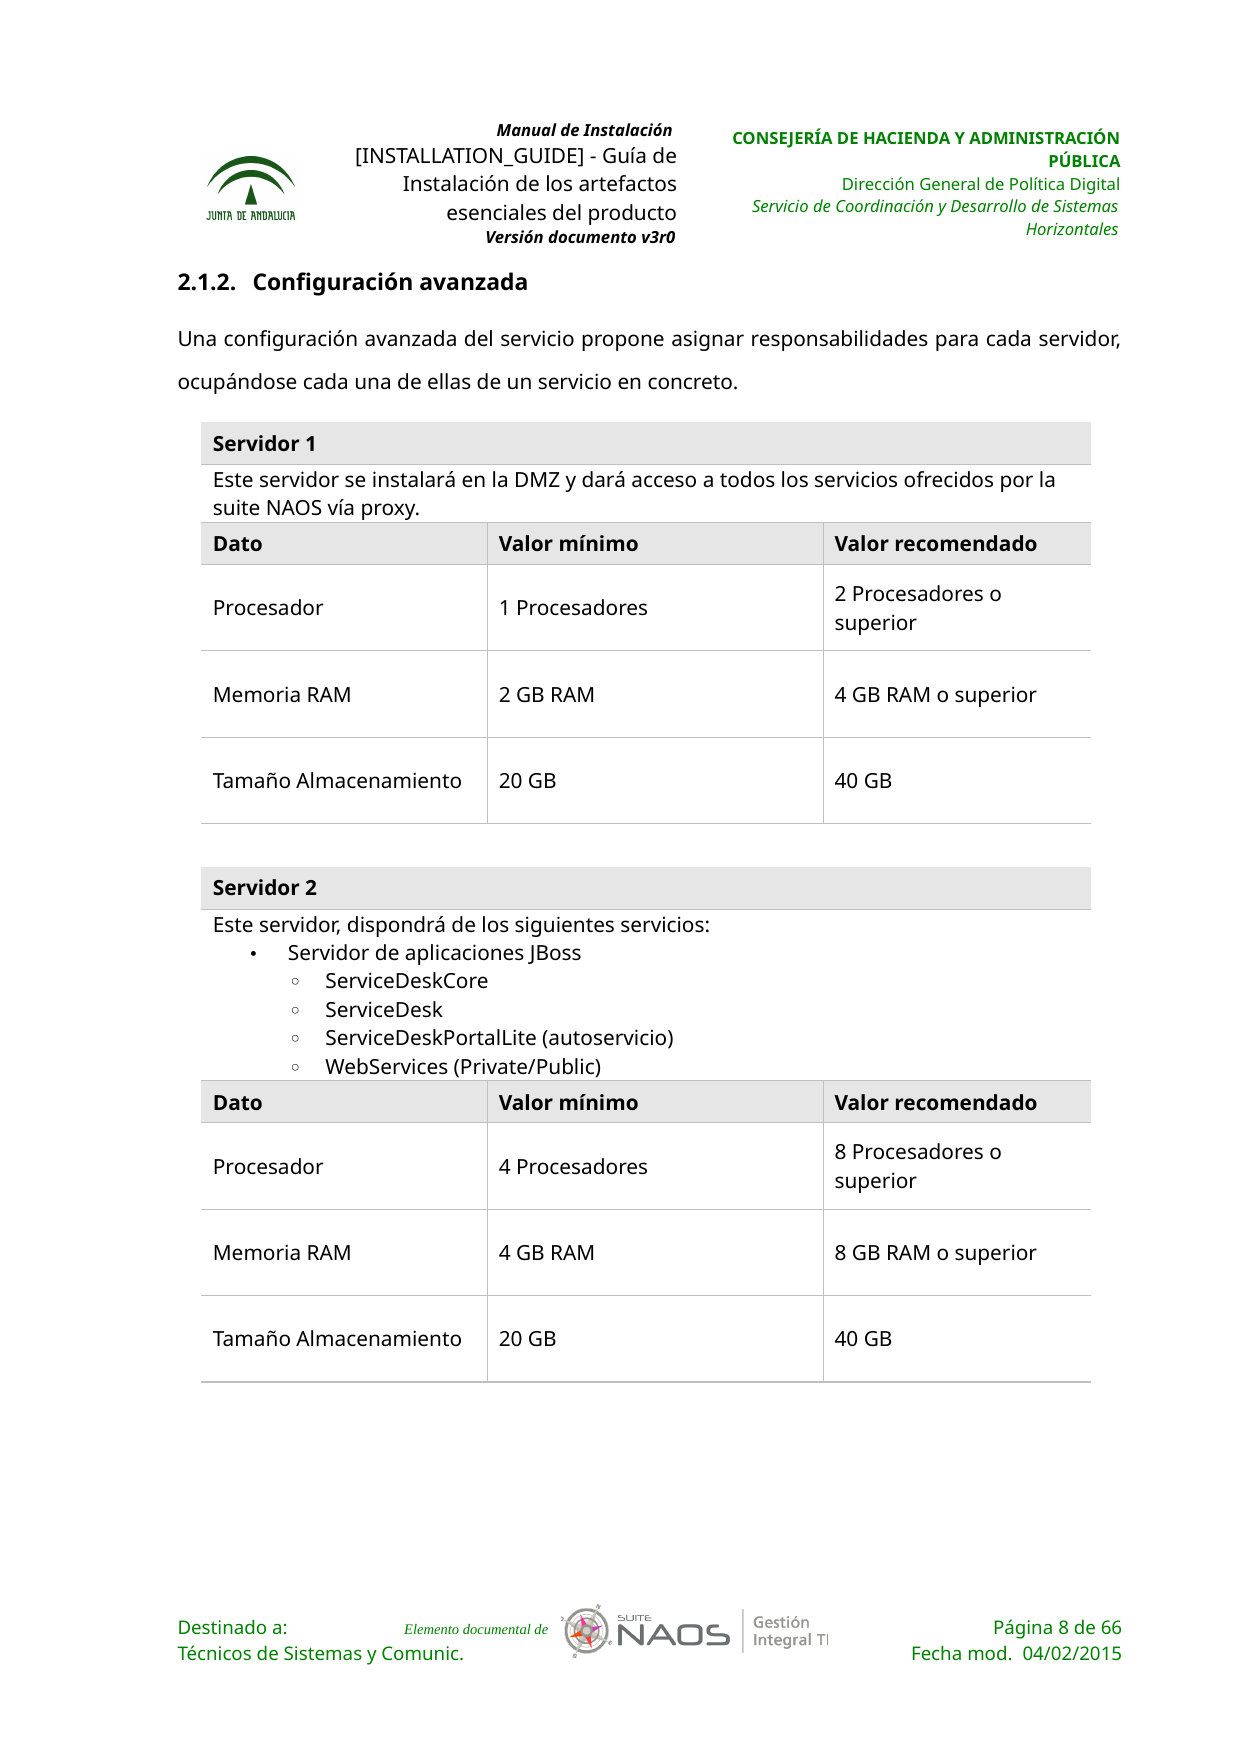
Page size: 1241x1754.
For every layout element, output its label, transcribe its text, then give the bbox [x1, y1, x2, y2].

table_cell 4 GB RAM o superior [824, 651, 1091, 737]
table_cell 4 Procesadores [488, 1123, 823, 1209]
table_cell Procesador [201, 1123, 487, 1209]
table_cell 20 GB [488, 738, 823, 823]
table_cell Procesador [201, 565, 487, 650]
table_cell Dato [201, 523, 487, 564]
table_cell 1 Procesadores [488, 565, 823, 650]
table_cell Memoria RAM [201, 651, 487, 737]
table_cell 8 GB RAM o superior [824, 1210, 1091, 1295]
table_header Servidor 2 [201, 867, 1091, 909]
table_cell Tamaño Almacenamiento [201, 738, 487, 823]
table_cell Memoria RAM [201, 1210, 487, 1295]
table_cell Valor mínimo [488, 1081, 823, 1122]
table_cell 8 Procesadores o superior [824, 1123, 1091, 1209]
table_cell 40 GB [824, 738, 1091, 823]
text Una configuración avanzada del servicio propone asignar responsabilidades para cada servidor, ocupándose cada una de ellas de un servicio en concreto. [177, 324, 1122, 395]
table_cell Este servidor, dispondrá de los siguientes servicios: Servidor de aplicaciones JBoss ServiceDeskCore ServiceDesk ServiceDeskPortalLite (autoservicio) WebServices (Private/Public) [201, 910, 1091, 1080]
table_cell 40 GB [824, 1296, 1091, 1381]
table_cell Valor recomendado [824, 523, 1091, 564]
table_cell Valor mínimo [488, 523, 823, 564]
table_cell Dato [201, 1081, 487, 1122]
table_cell Este servidor se instalará en la DMZ y dará acceso a todos los servicios ofrecidos por la suite NAOS vía proxy. [201, 465, 1091, 522]
table_cell 2 GB RAM [488, 651, 823, 737]
picture [560, 1604, 829, 1658]
table_cell 20 GB [488, 1296, 823, 1381]
picture [201, 156, 298, 224]
table_cell 2 Procesadores o superior [824, 565, 1091, 650]
table_cell 4 GB RAM [488, 1210, 823, 1295]
table_cell Valor recomendado [824, 1081, 1091, 1122]
subtitle Configuración avanzada [177, 266, 1122, 297]
table_header Servidor 1 [201, 422, 1091, 464]
table_cell Tamaño Almacenamiento [201, 1296, 487, 1381]
